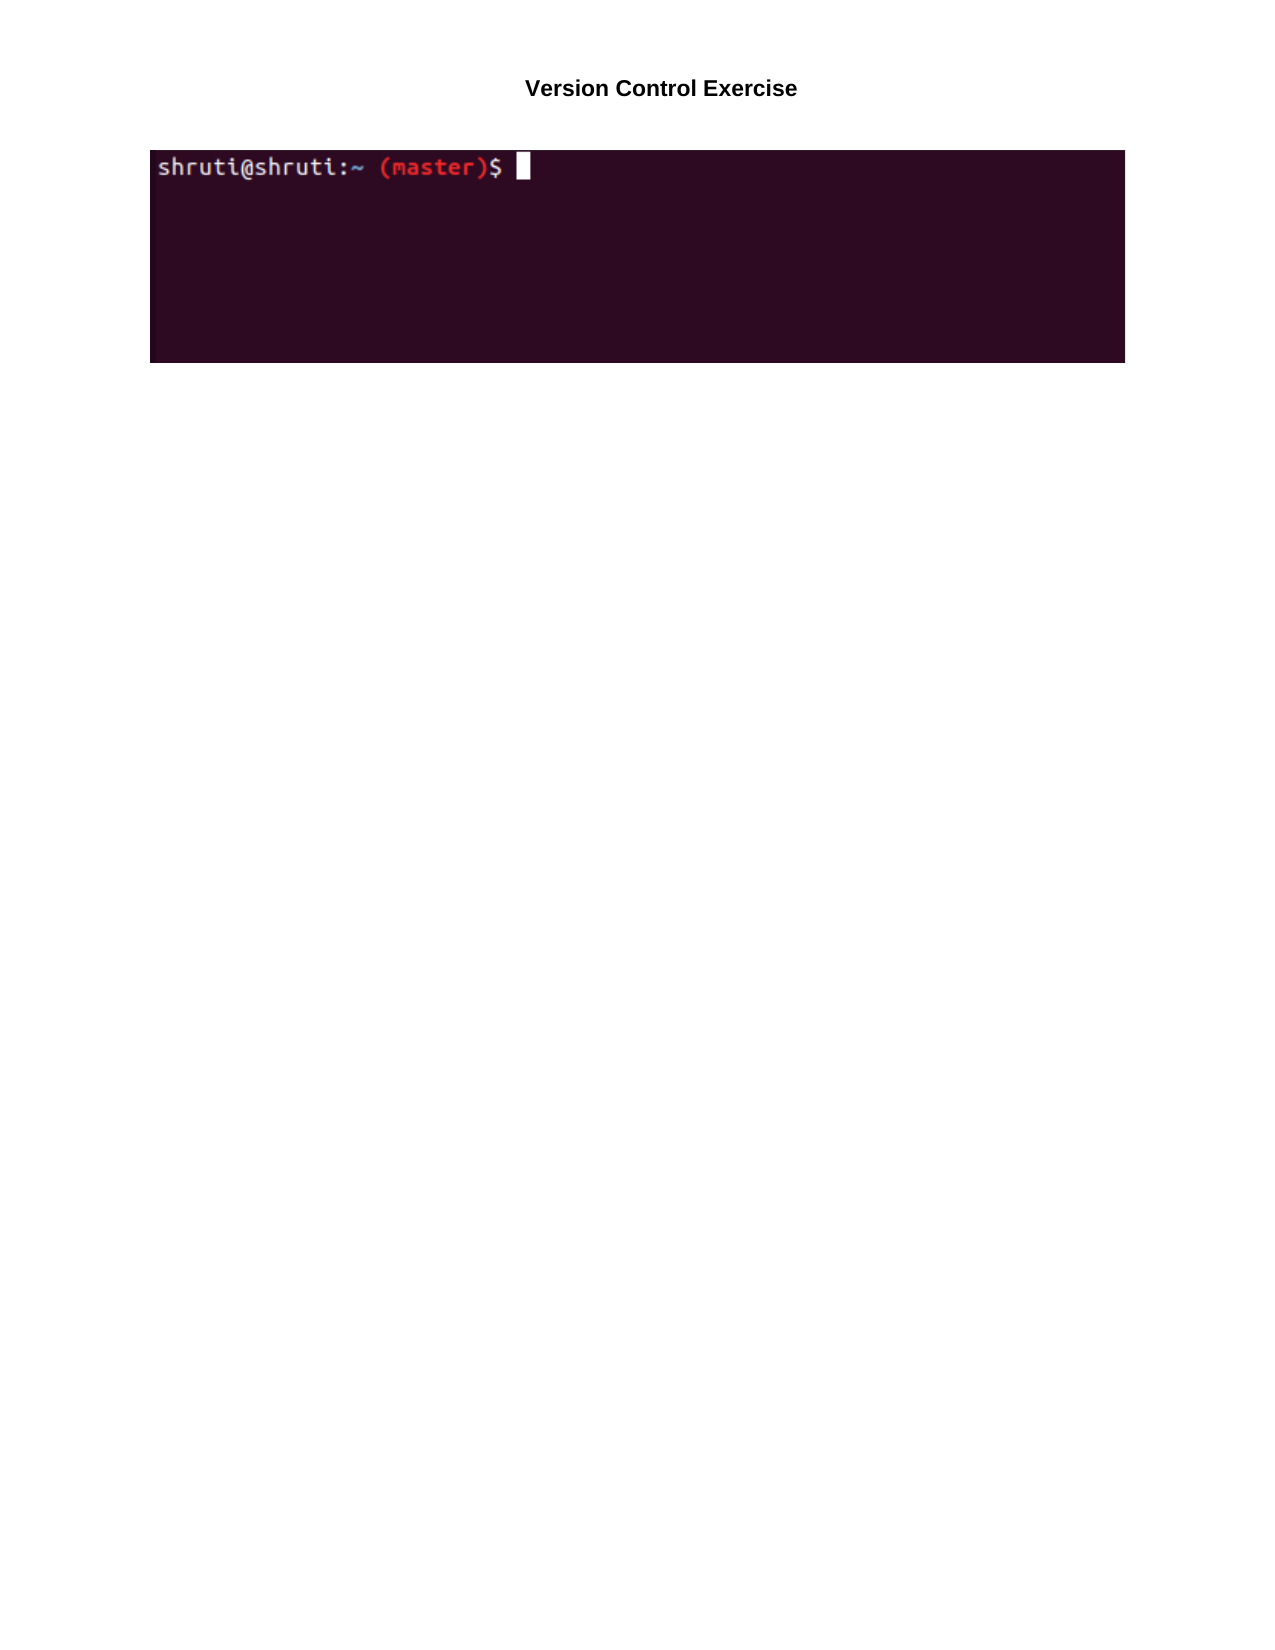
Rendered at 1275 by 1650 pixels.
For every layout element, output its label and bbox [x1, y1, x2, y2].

picture [150, 150, 1125, 363]
